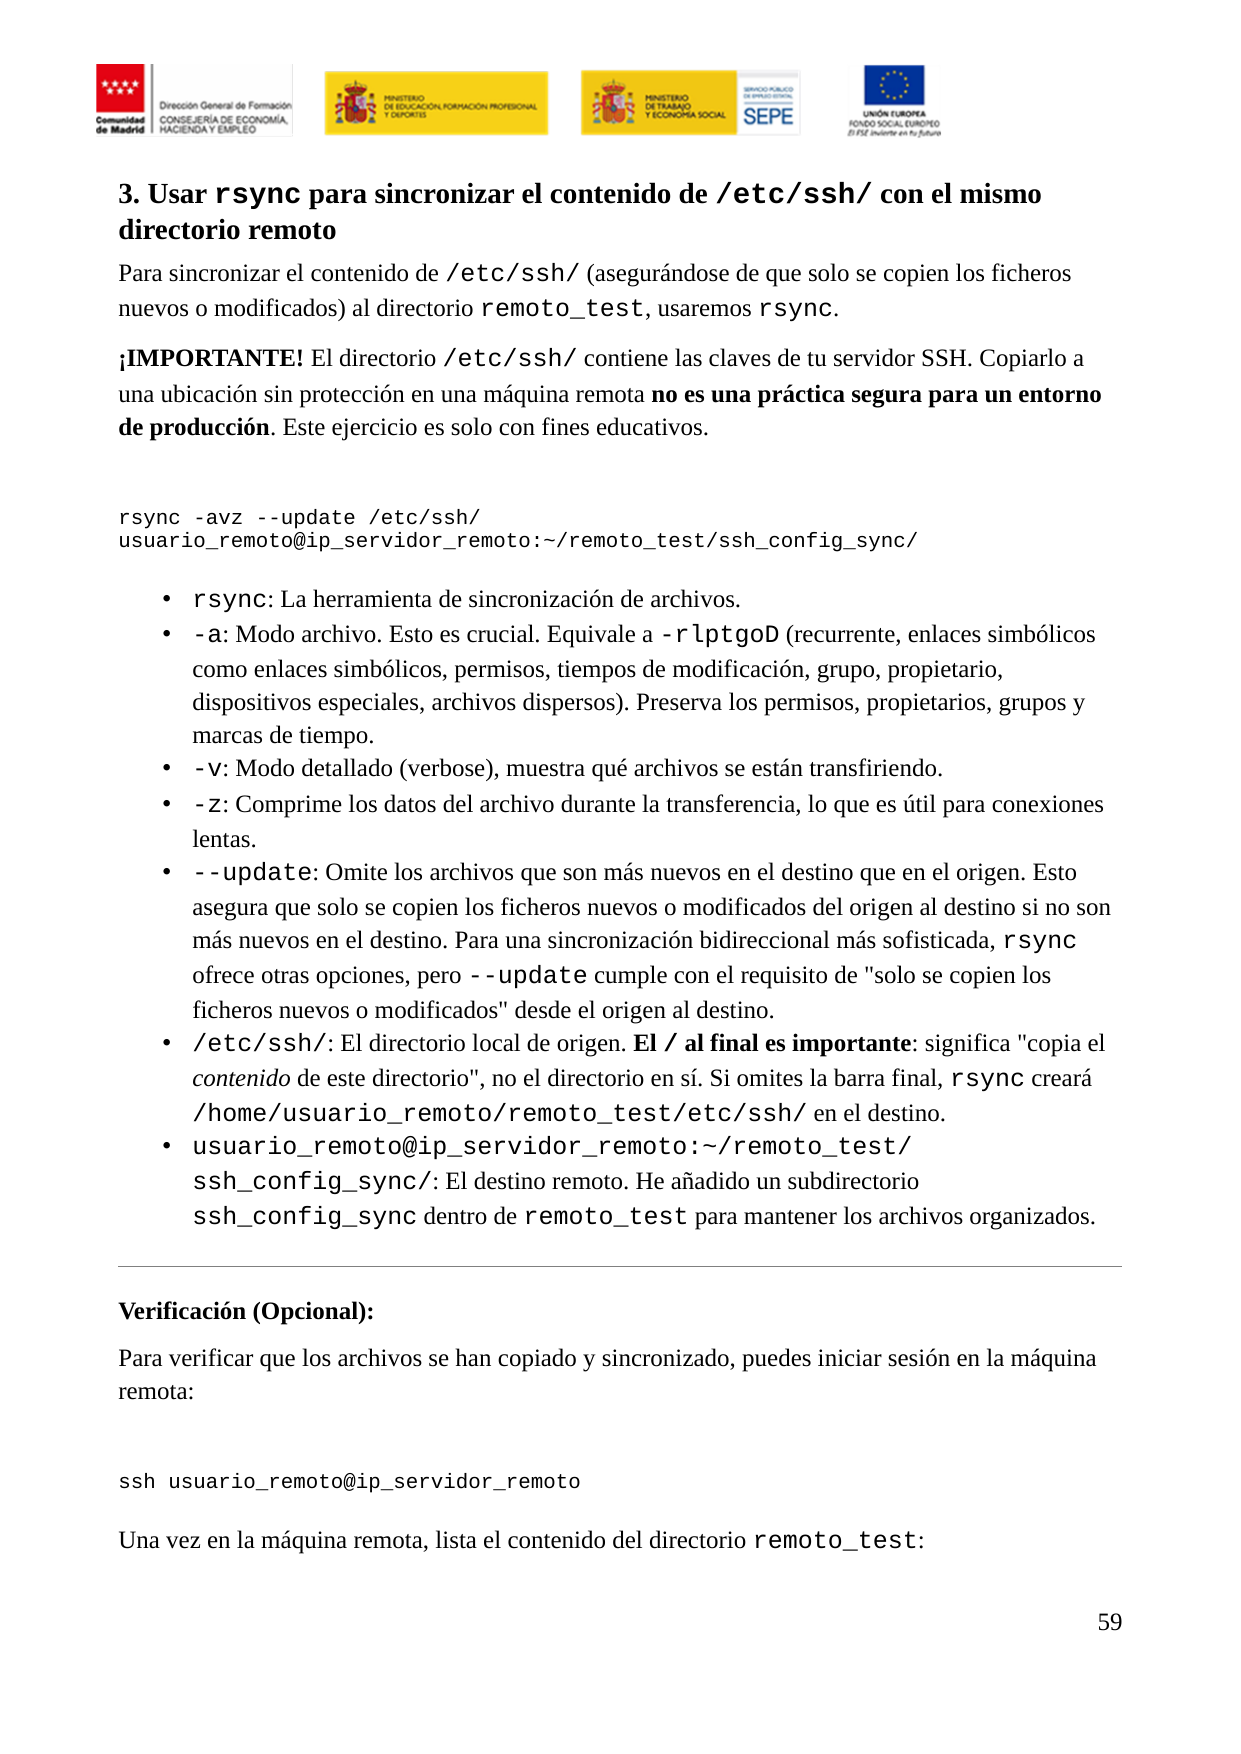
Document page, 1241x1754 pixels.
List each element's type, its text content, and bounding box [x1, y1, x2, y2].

list -v: Modo detallado (verbose), muestra qué archivos se están transfiriendo. [162, 753, 1122, 784]
list -z: Comprime los datos del archivo durante la transferencia, lo que es útil para conexiones lentas. [162, 789, 1122, 852]
list --update: Omite los archivos que son más nuevos en el destino que en el origen. Esto asegura que solo se copien los ficheros nuevos o modificados del origen al destino si no son más nuevos en el destino. Para una sincronización bidireccional más sofisticada, rsync ofrece otras opciones, pero --update cumple con el requisito de "solo se copien los ficheros nuevos o modificados" desde el origen al destino. [162, 857, 1122, 1024]
subtitle 3. Usar rsync para sincronizar el contenido de /etc/ssh/ con el mismo directorio remoto [118, 176, 1122, 246]
text Verificación (Opcional): [118, 1296, 1122, 1324]
text Una vez en la máquina remota, lista el contenido del directorio remoto_test: [118, 1525, 1122, 1556]
text rsync -avz --update /etc/ssh/ usuario_remoto@ip_servidor_remoto:~/remoto_test/ssh_config_sync/ [118, 507, 1122, 554]
picture [96, 64, 942, 140]
list -a: Modo archivo. Esto es crucial. Equivale a -rlptgoD (recurrente, enlaces simbólicos como enlaces simbólicos, permisos, tiempos de modificación, grupo, propietario, dispositivos especiales, archivos dispersos). Preserva los permisos, propietarios, grupos y marcas de tiempo. [162, 619, 1122, 749]
text ¡IMPORTANTE! El directorio /etc/ssh/ contiene las claves de tu servidor SSH. Copiarlo a una ubicación sin protección en una máquina remota no es una práctica segura para un entorno de producción. Este ejercicio es solo con fines educativos. [118, 343, 1122, 440]
list /etc/ssh/: El directorio local de origen. El / al final es importante: significa "copia el contenido de este directorio", no el directorio en sí. Si omites la barra final, rsync creará /home/usuario_remoto/remoto_test/etc/ssh/ en el destino. [162, 1028, 1122, 1129]
list rsync: La herramienta de sincronización de archivos. [162, 584, 1122, 614]
text ssh usuario_remoto@ip_servidor_remoto [118, 1472, 1122, 1495]
text Para sincronizar el contenido de /etc/ssh/ (asegurándose de que solo se copien los ficheros nuevos o modificados) al directorio remoto_test, usaremos rsync. [118, 258, 1122, 324]
text Para verificar que los archivos se han copiado y sincronizado, puedes iniciar sesión en la máquina remota: [118, 1343, 1122, 1405]
list usuario_remoto@ip_servidor_remoto:~/remoto_test/ssh_config_sync/: El destino remoto. He añadido un subdirectorio ssh_config_sync dentro de remoto_test para mantener los archivos organizados. [162, 1134, 1122, 1232]
